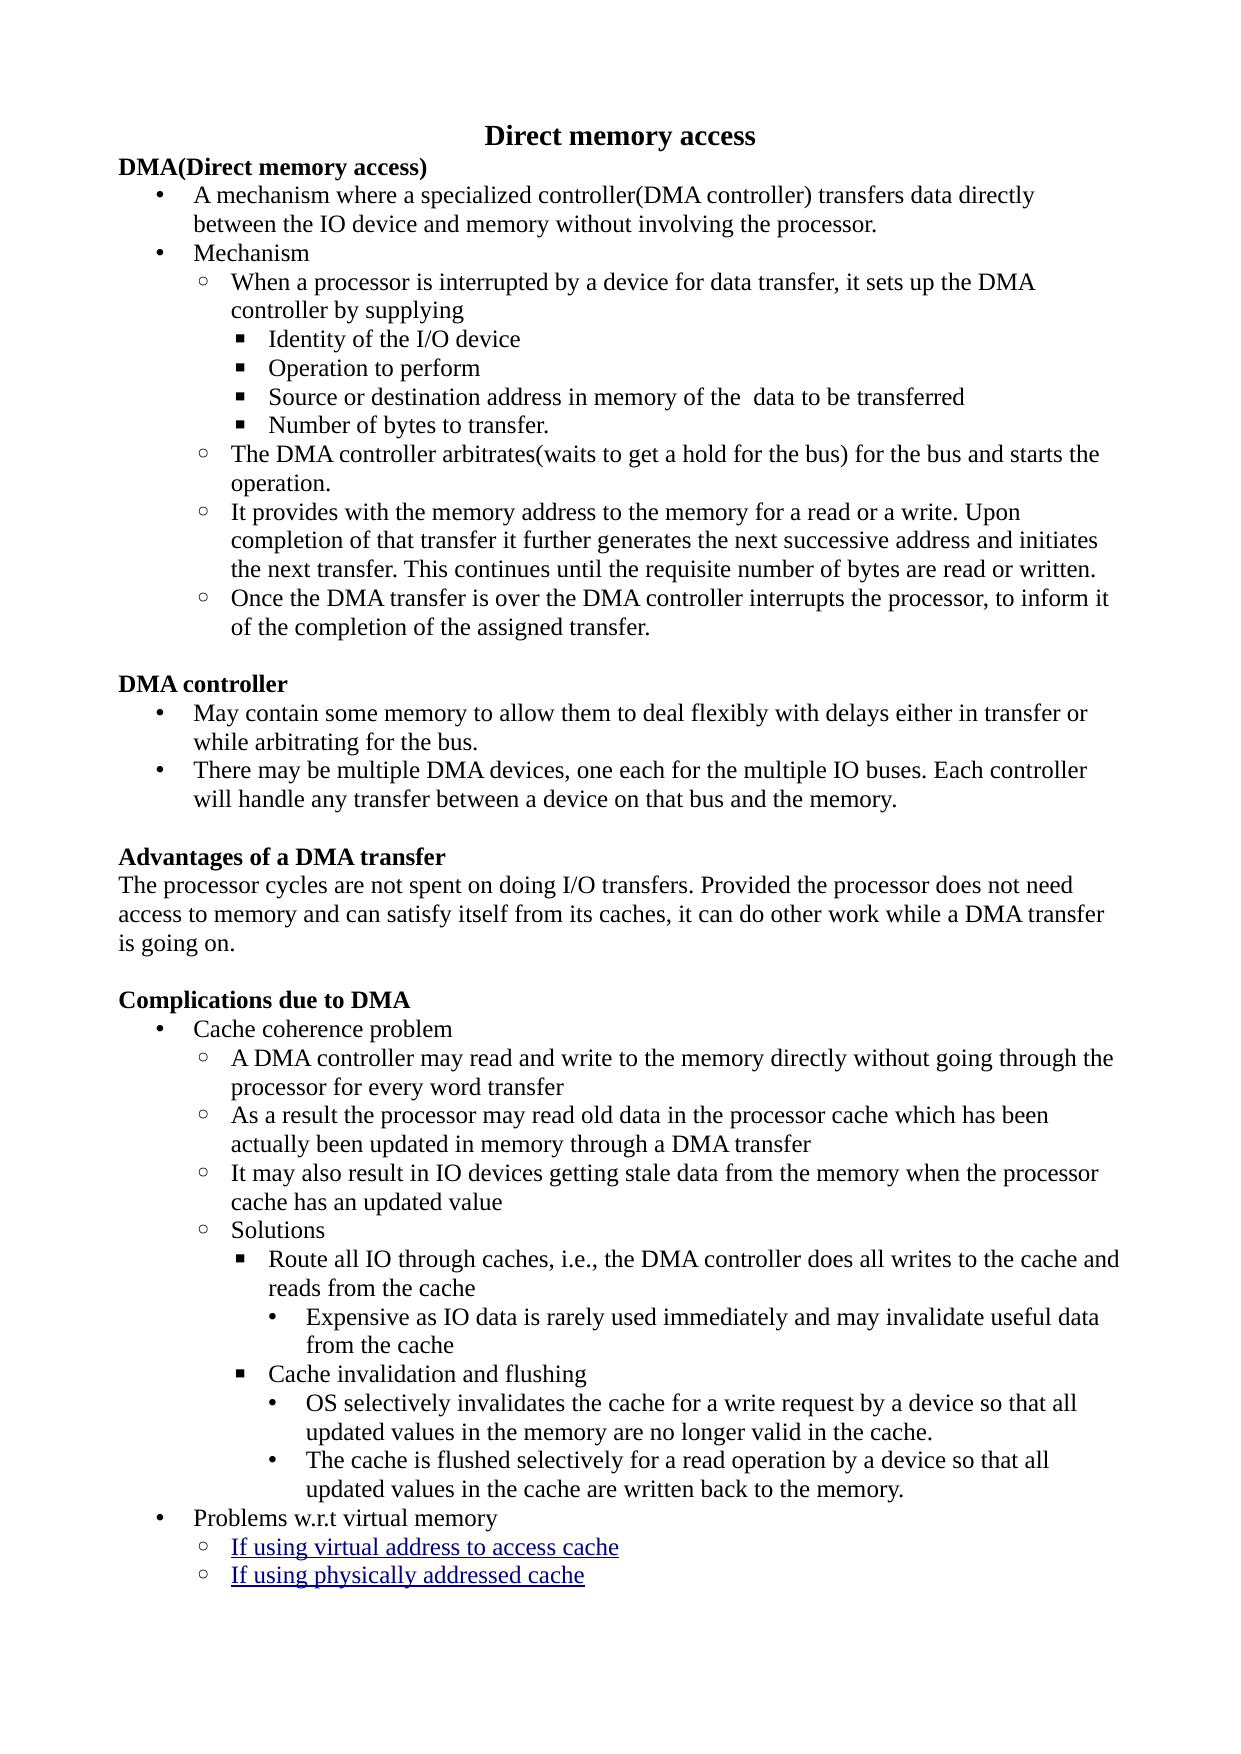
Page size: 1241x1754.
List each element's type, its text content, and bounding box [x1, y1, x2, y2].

list Source or destination address in memory of the data to be transferred [231, 382, 1122, 410]
list May contain some memory to allow them to deal flexibly with delays either in transfer or while arbitrating for the bus. [156, 698, 1122, 755]
list Cache invalidation and flushing [231, 1359, 1122, 1388]
list A mechanism where a specialized controller(DMA controller) transfers data directly between the IO device and memory without involving the processor. [156, 180, 1122, 238]
list If using virtual address to access cache [193, 1532, 1122, 1560]
list Expensive as IO data is rarely used immediately and may invalidate useful data from the cache [268, 1302, 1122, 1359]
text Complications due to DMA [118, 985, 1122, 1014]
list When a processor is interrupted by a device for data transfer, it sets up the DMA controller by supplying [193, 267, 1122, 324]
text The processor cycles are not spent on doing I/O transfers. Provided the processor does not need access to memory and can satisfy itself from its caches, it can do other work while a DMA transfer is going on. [118, 870, 1122, 957]
text Advantages of a DMA transfer [118, 842, 1122, 870]
list It provides with the memory address to the memory for a read or a write. Upon completion of that transfer it further generates the next successive address and initiates the next transfer. This continues until the requisite number of bytes are read or written. [193, 497, 1122, 583]
list Number of bytes to transfer. [231, 410, 1122, 439]
list Problems w.r.t virtual memory [156, 1503, 1122, 1532]
list Operation to perform [231, 353, 1122, 382]
list The DMA controller arbitrates(waits to get a hold for the bus) for the bus and starts the operation. [193, 439, 1122, 497]
text DMA(Direct memory access) [118, 152, 1122, 180]
list Identity of the I/O device [231, 324, 1122, 353]
text DMA controller [118, 669, 1122, 698]
list If using physically addressed cache [193, 1560, 1122, 1589]
list Solutions [193, 1215, 1122, 1244]
list The cache is flushed selectively for a read operation by a device so that all updated values in the cache are written back to the memory. [268, 1445, 1122, 1503]
list Mechanism [156, 238, 1122, 267]
list Cache coherence problem [156, 1014, 1122, 1043]
list A DMA controller may read and write to the memory directly without going through the processor for every word transfer [193, 1043, 1122, 1100]
list It may also result in IO devices getting stale data from the memory when the processor cache has an updated value [193, 1158, 1122, 1215]
list There may be multiple DMA devices, one each for the multiple IO buses. Each controller will handle any transfer between a device on that bus and the memory. [156, 755, 1122, 813]
list OS selectively invalidates the cache for a write request by a device so that all updated values in the memory are no longer valid in the cache. [268, 1388, 1122, 1445]
list Route all IO through caches, i.e., the DMA controller does all writes to the cache and reads from the cache [231, 1244, 1122, 1302]
text Direct memory access [118, 118, 1122, 152]
list Once the DMA transfer is over the DMA controller interrupts the processor, to inform it of the completion of the assigned transfer. [193, 583, 1122, 640]
list As a result the processor may read old data in the processor cache which has been actually been updated in memory through a DMA transfer [193, 1100, 1122, 1158]
